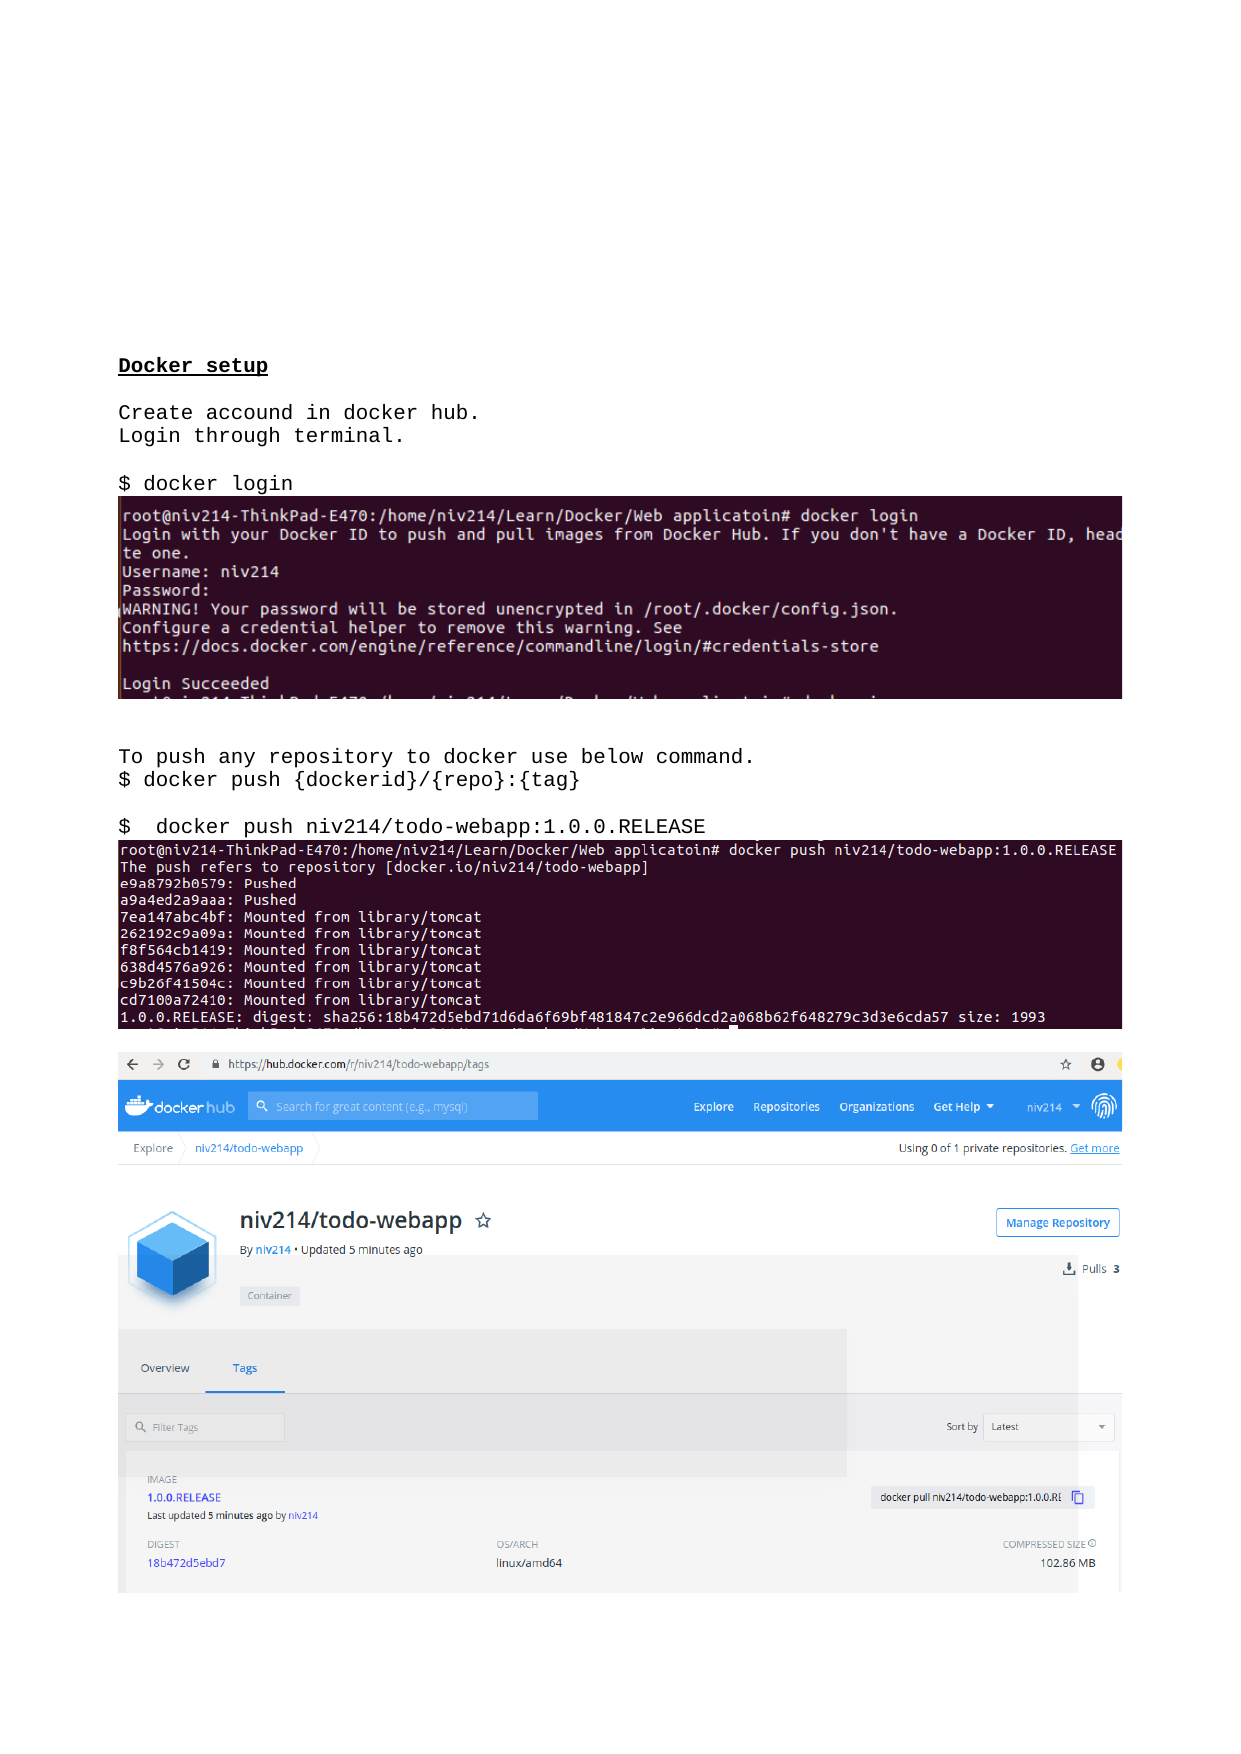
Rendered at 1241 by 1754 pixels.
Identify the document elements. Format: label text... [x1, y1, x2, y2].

text Login through terminal. [118, 426, 1122, 449]
text To push any repository to docker use below command. [118, 746, 1122, 769]
text $ docker push niv214/todo-webapp:1.0.0.RELEASE [118, 817, 1122, 840]
text $ docker push {dockerid}/{repo}:{tag} [118, 769, 1122, 793]
text $ docker login [118, 473, 1122, 496]
text Create accound in docker hub. [118, 402, 1122, 426]
text Docker setup [118, 354, 1122, 378]
picture [118, 840, 1123, 1029]
picture [118, 1052, 1123, 1593]
picture [118, 496, 1123, 699]
